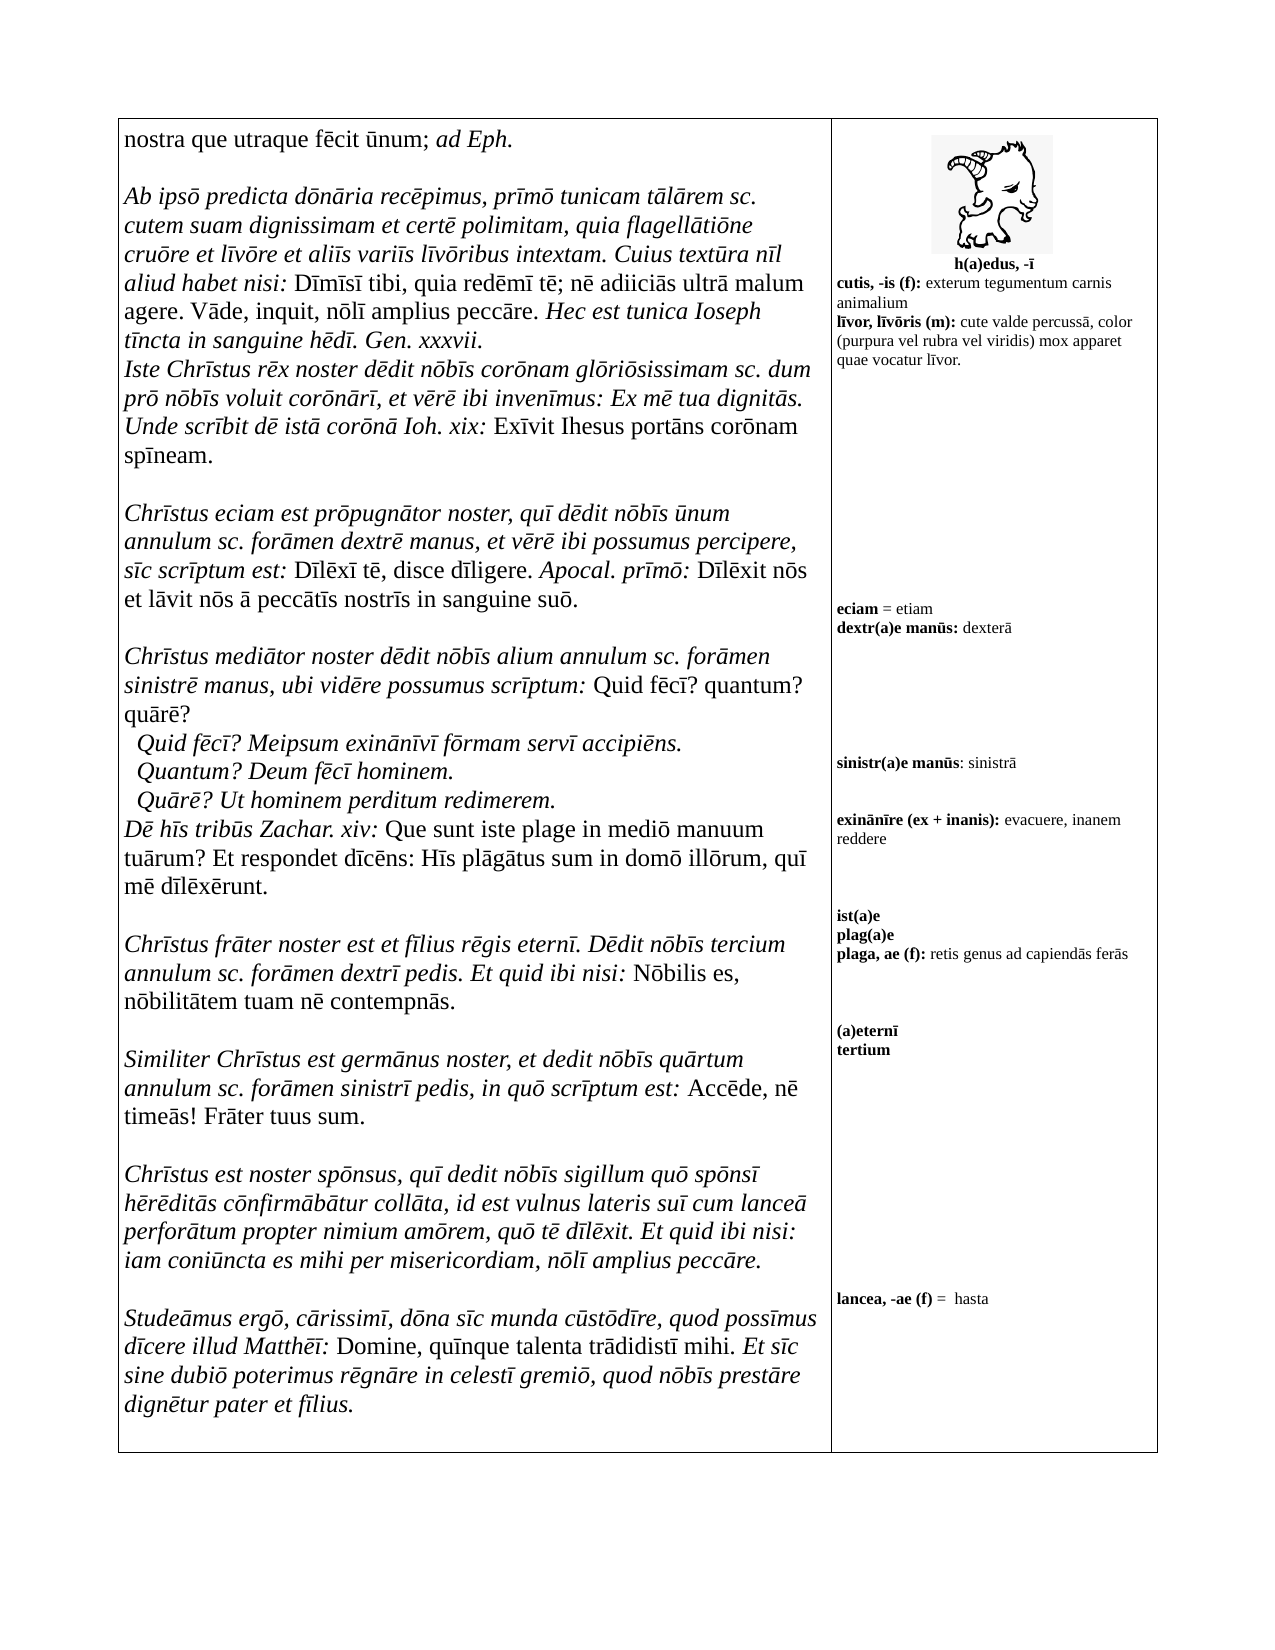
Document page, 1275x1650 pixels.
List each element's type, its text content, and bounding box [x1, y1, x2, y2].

table_header nostra que utraque fēcit ūnum; ad Eph. Ab ipsō predicta dōnāria recēpimus, prīmō tunicam tālārem sc. cutem suam dignissimam et certē polimitam, quia flagellātiōne cruōre et līvōre et aliīs variīs līvōribus intextam. Cuius textūra nīl aliud habet nisi: Dīmīsī tibi, quia redēmī tē; nē adiiciās ultrā malum agere. Vāde, inquit, nōlī amplius peccāre. Hec est tunica Ioseph tīncta in sanguine hēdī. Gen. xxxvii. Iste Chrīstus rēx noster dēdit nōbīs corōnam glōriōsissimam sc. dum prō nōbīs voluit corōnārī, et vērē ibi invenīmus: Ex mē tua dignitās. Unde scrībit dē istā corōnā Ioh. xix: Exīvit Ihesus portāns corōnam spīneam. Chrīstus eciam est prōpugnātor noster, quī dēdit nōbīs ūnum annulum sc. forāmen dextrē manus, et vērē ibi possumus percipere, sīc scrīptum est: Dīlēxī tē, disce dīligere. Apocal. prīmō: Dīlēxit nōs et lāvit nōs ā peccātīs nostrīs in sanguine suō. Chrīstus mediātor noster dēdit nōbīs alium annulum sc. forāmen sinistrē manus, ubi vidēre possumus scrīptum: Quid fēcī? quantum? quārē? Quid fēcī? Meipsum exinānīvī fōrmam servī accipiēns. Quantum? Deum fēcī hominem. Quārē? Ut hominem perditum redimerem. Dē hīs tribūs Zachar. xiv: Que sunt iste plage in mediō manuum tuārum? Et respondet dīcēns: Hīs plāgātus sum in domō illōrum, quī mē dīlēxērunt. Chrīstus frāter noster est et fīlius rēgis eternī. Dēdit nōbīs tercium annulum sc. forāmen dextrī pedis. Et quid ibi nisi: Nōbilis es, nōbilitātem tuam nē contempnās. Similiter Chrīstus est germānus noster, et dedit nōbīs quārtum annulum sc. forāmen sinistrī pedis, in quō scrīptum est: Accēde, nē timeās! Frāter tuus sum. Chrīstus est noster spōnsus, quī dedit nōbīs sigillum quō spōnsī hērēditās cōnfirmābātur collāta, id est vulnus lateris suī cum lanceā perforātum propter nimium amōrem, quō tē dīlēxit. Et quid ibi nisi: iam coniūncta es mihi per misericordiam, nōlī amplius peccāre. Studeāmus ergō, cārissimī, dōna sīc munda cūstōdīre, quod possīmus dīcere illud Matthēī: Domine, quīnque talenta trādidistī mihi. Et sīc sine dubiō poterimus rēgnāre in celestī gremiō, quod nōbīs prestāre dignētur pater et fīlius. [119, 119, 831, 1452]
table_header h(a)edus, -ī cutis, -is (f): exterum tegumentum carnis animalium līvor, līvōris (m): cute valde percussā, color (purpura vel rubra vel viridis) mox apparet quae vocatur līvor. eciam = etiam dextr(a)e manūs: dexterā sinistr(a)e manūs: sinistrā exinānīre (ex + inanis): evacuere, inanem reddere ist(a)e plag(a)e plaga, ae (f): retis genus ad capiendās ferās (a)eternī tertium lancea, -ae (f) = hasta [832, 119, 1157, 1452]
picture [931, 135, 1053, 254]
